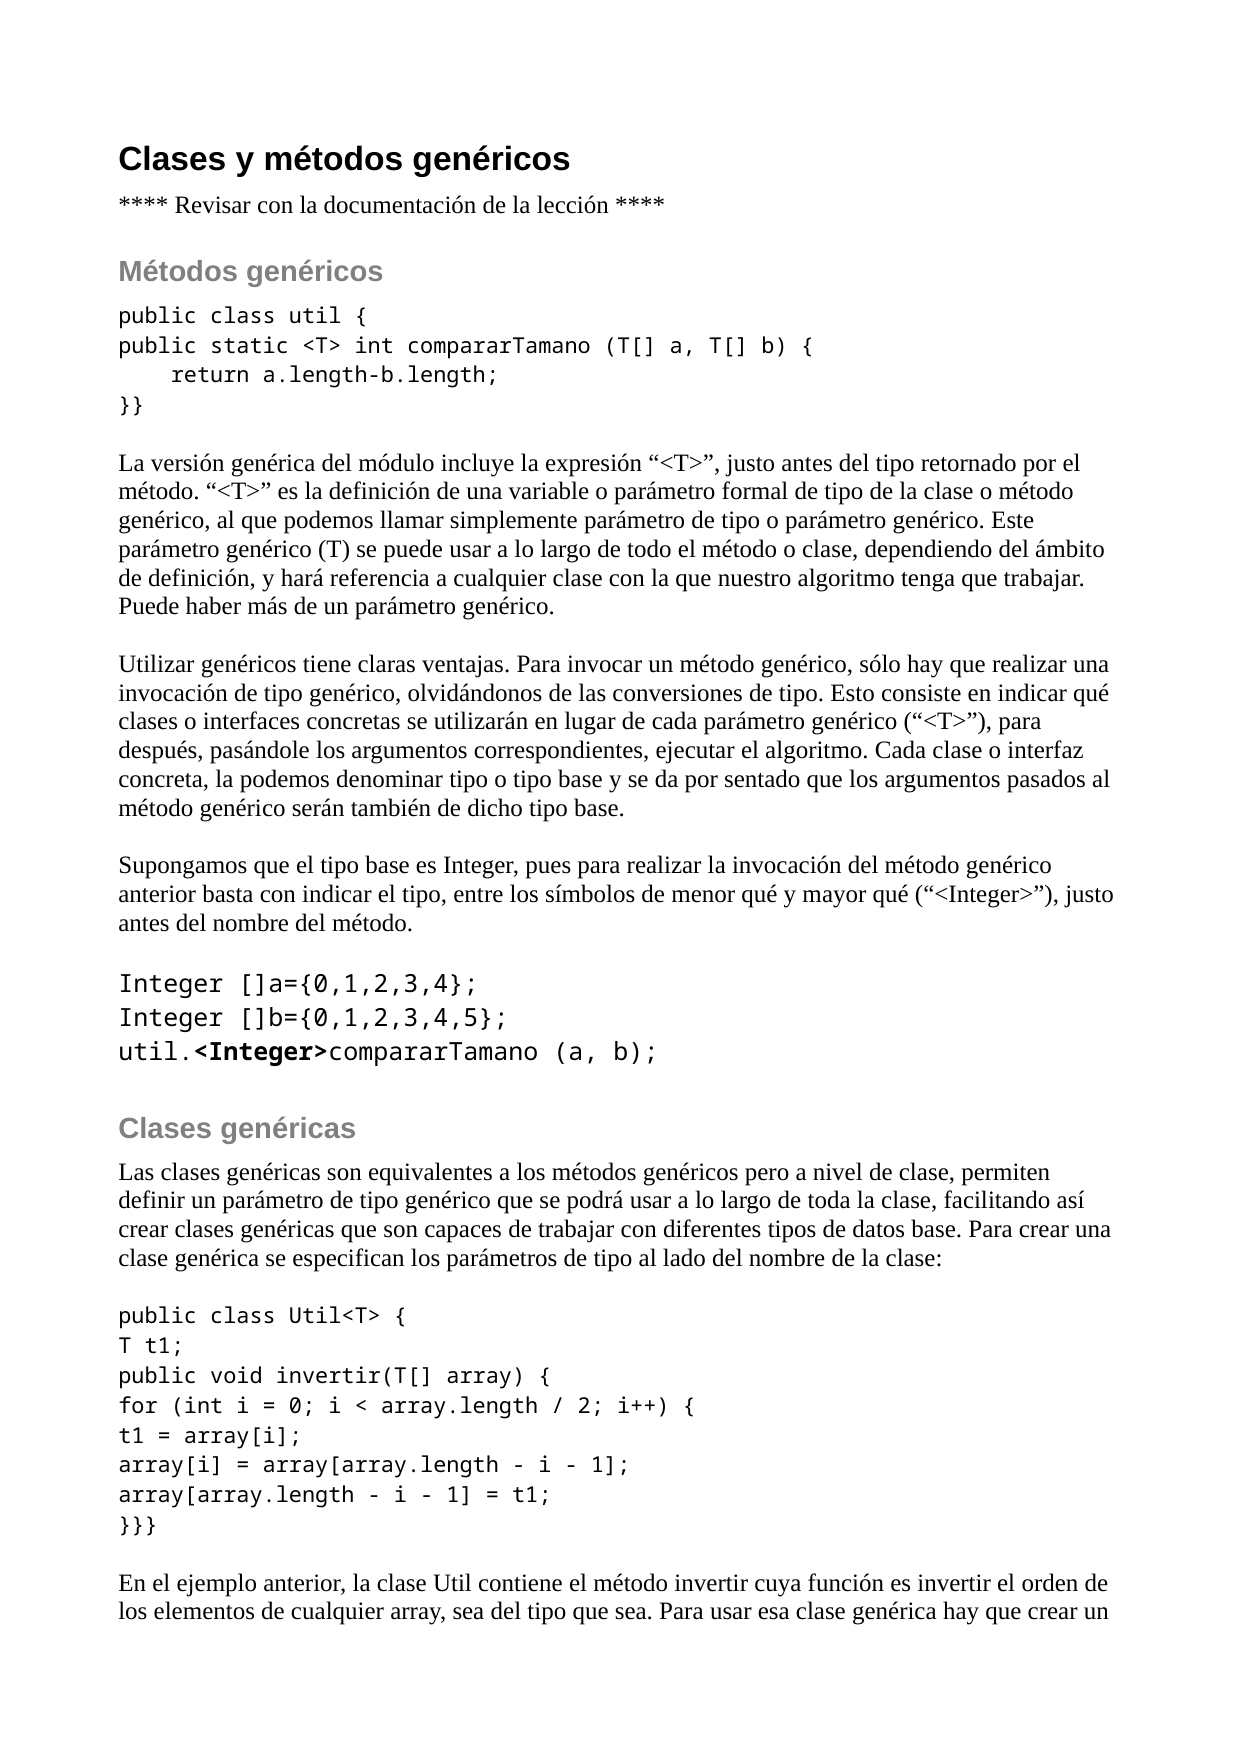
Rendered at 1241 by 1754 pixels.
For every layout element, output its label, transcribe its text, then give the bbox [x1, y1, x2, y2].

text util.<Integer>compararTamano (a, b); [118, 1033, 1122, 1067]
text Las clases genéricas son equivalentes a los métodos genéricos pero a nivel de clase, permiten definir un parámetro de tipo genérico que se podrá usar a lo largo de toda la clase, facilitando así crear clases genéricas que son capaces de trabajar con diferentes tipos de datos base. Para crear una clase genérica se especifican los parámetros de tipo al lado del nombre de la clase: [118, 1157, 1122, 1272]
text clases o interfaces concretas se utilizarán en lugar de cada parámetro genérico (“<T>”), para después, pasándole los argumentos correspondientes, ejecutar el algoritmo. Cada clase o interfaz concreta, la podemos denominar tipo o tipo base y se da por sentado que los argumentos pasados al método genérico serán también de dicho tipo base. [118, 706, 1122, 821]
text }} [118, 389, 1122, 419]
subtitle Métodos genéricos [118, 254, 1122, 287]
text Puede haber más de un parámetro genérico. [118, 591, 1122, 620]
text public void invertir(T[] array) { [118, 1360, 1122, 1390]
text array[array.length - i - 1] = t1; [118, 1479, 1122, 1509]
subtitle Clases y métodos genéricos [118, 139, 1122, 178]
text La versión genérica del módulo incluye la expresión “<T>”, justo antes del tipo retornado por el método. “<T>” es la definición de una variable o parámetro formal de tipo de la clase o método genérico, al que podemos llamar simplemente parámetro de tipo o parámetro genérico. Este parámetro genérico (T) se puede usar a lo largo de todo el método o clase, dependiendo del ámbito de definición, y hará referencia a cualquier clase con la que nuestro algoritmo tenga que trabajar. [118, 448, 1122, 591]
text t1 = array[i]; [118, 1420, 1122, 1449]
text Supongamos que el tipo base es Integer, pues para realizar la invocación del método genérico anterior basta con indicar el tipo, entre los símbolos de menor qué y mayor qué (“<Integer>”), justo antes del nombre del método. [118, 850, 1122, 936]
text public static <T> int compararTamano (T[] a, T[] b) { [118, 329, 1122, 359]
text Utilizar genéricos tiene claras ventajas. Para invocar un método genérico, sólo hay que realizar una [118, 649, 1122, 678]
text public class Util<T> { [118, 1301, 1122, 1330]
text En el ejemplo anterior, la clase Util contiene el método invertir cuya función es invertir el orden de los elementos de cualquier array, sea del tipo que sea. Para usar esa clase genérica hay que crear un [118, 1568, 1122, 1625]
text }}} [118, 1509, 1122, 1539]
text Integer []b={0,1,2,3,4,5}; [118, 999, 1122, 1033]
text public class util { [118, 300, 1122, 329]
text return a.length-b.length; [118, 359, 1122, 389]
subtitle Clases genéricas [118, 1111, 1122, 1144]
text for (int i = 0; i < array.length / 2; i++) { [118, 1390, 1122, 1420]
text invocación de tipo genérico, olvidándonos de las conversiones de tipo. Esto consiste en indicar qué [118, 678, 1122, 706]
text T t1; [118, 1330, 1122, 1360]
text **** Revisar con la documentación de la lección **** [118, 190, 1122, 219]
text Integer []a={0,1,2,3,4}; [118, 965, 1122, 999]
text array[i] = array[array.length - i - 1]; [118, 1449, 1122, 1479]
